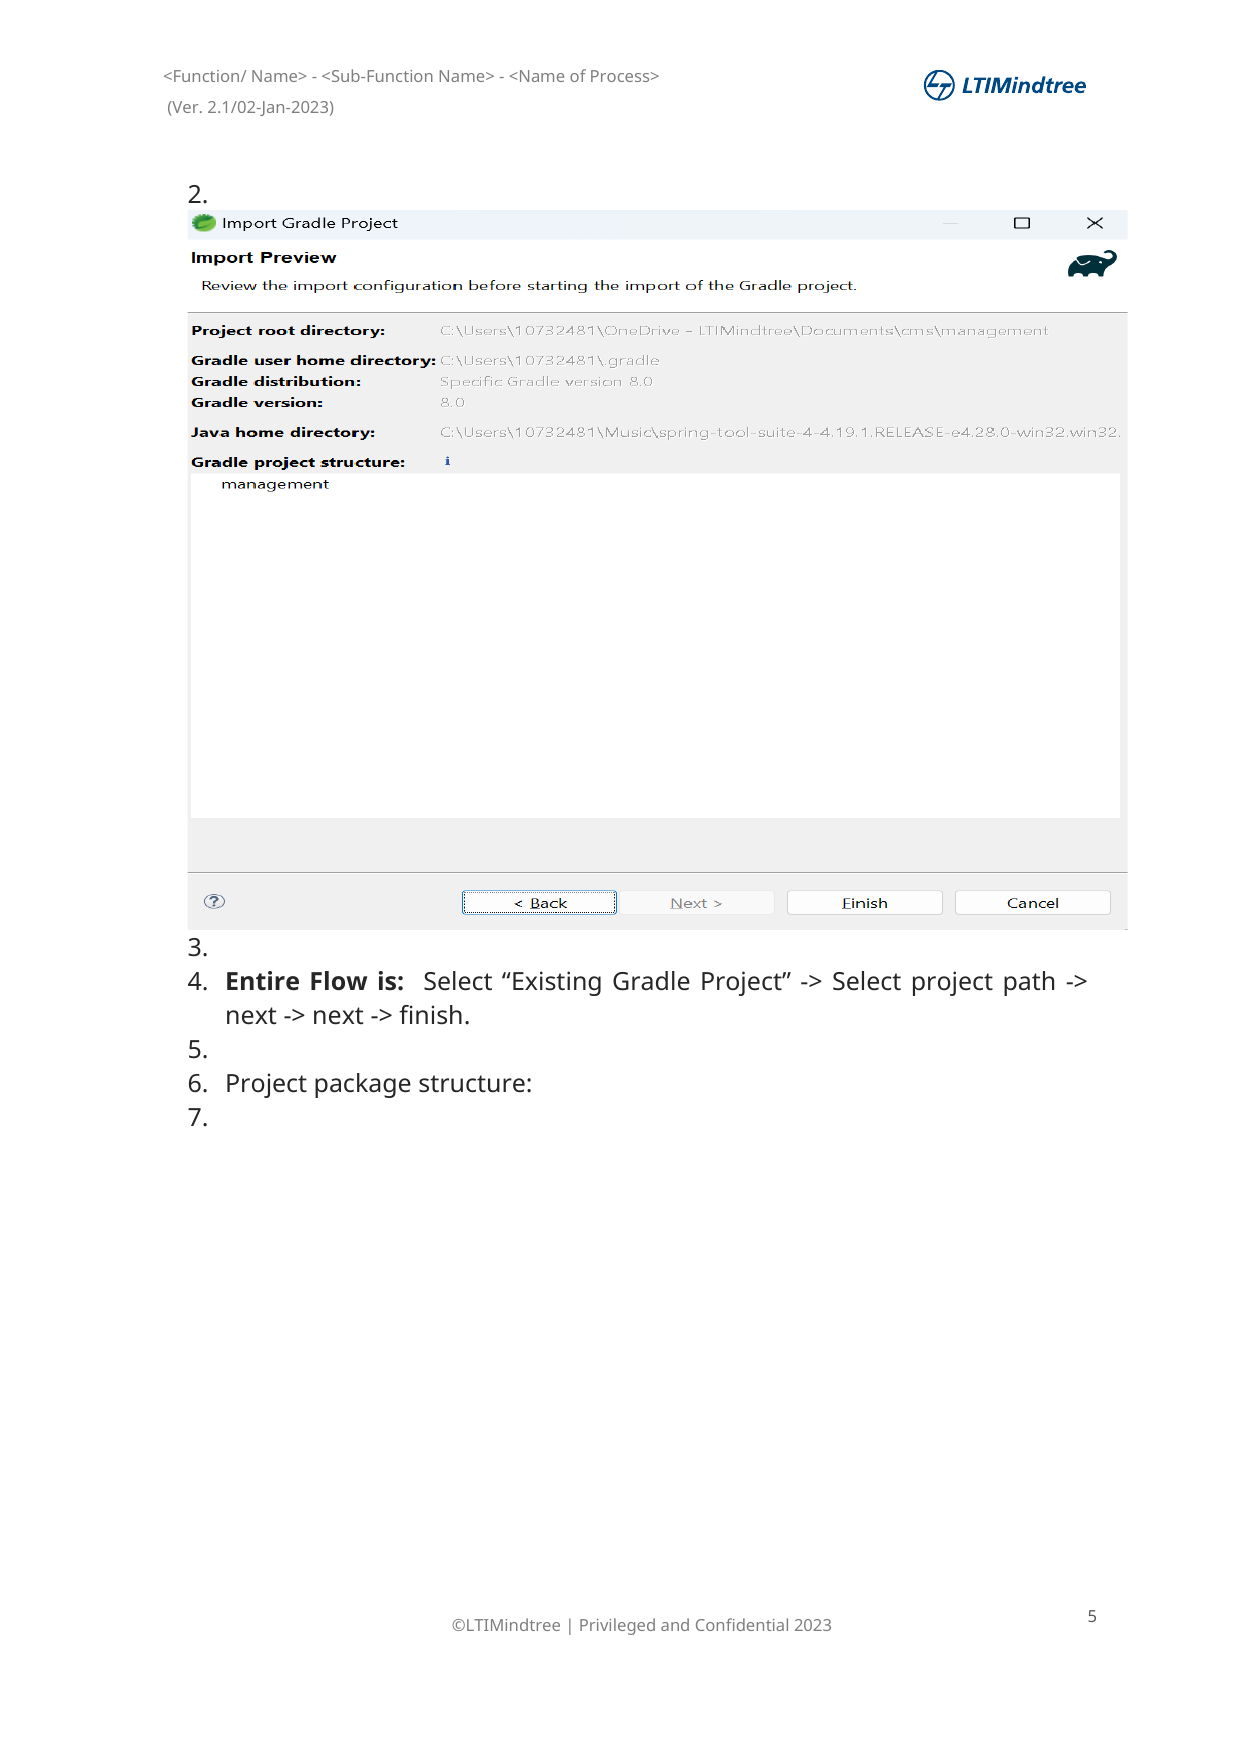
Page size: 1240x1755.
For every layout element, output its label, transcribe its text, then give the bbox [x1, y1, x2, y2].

list Entire Flow is: Select “Existing Gradle Project” -> Select project path -> next -> next -> finish. [187, 963, 1089, 1031]
list Project package structure: [187, 1065, 1089, 1099]
